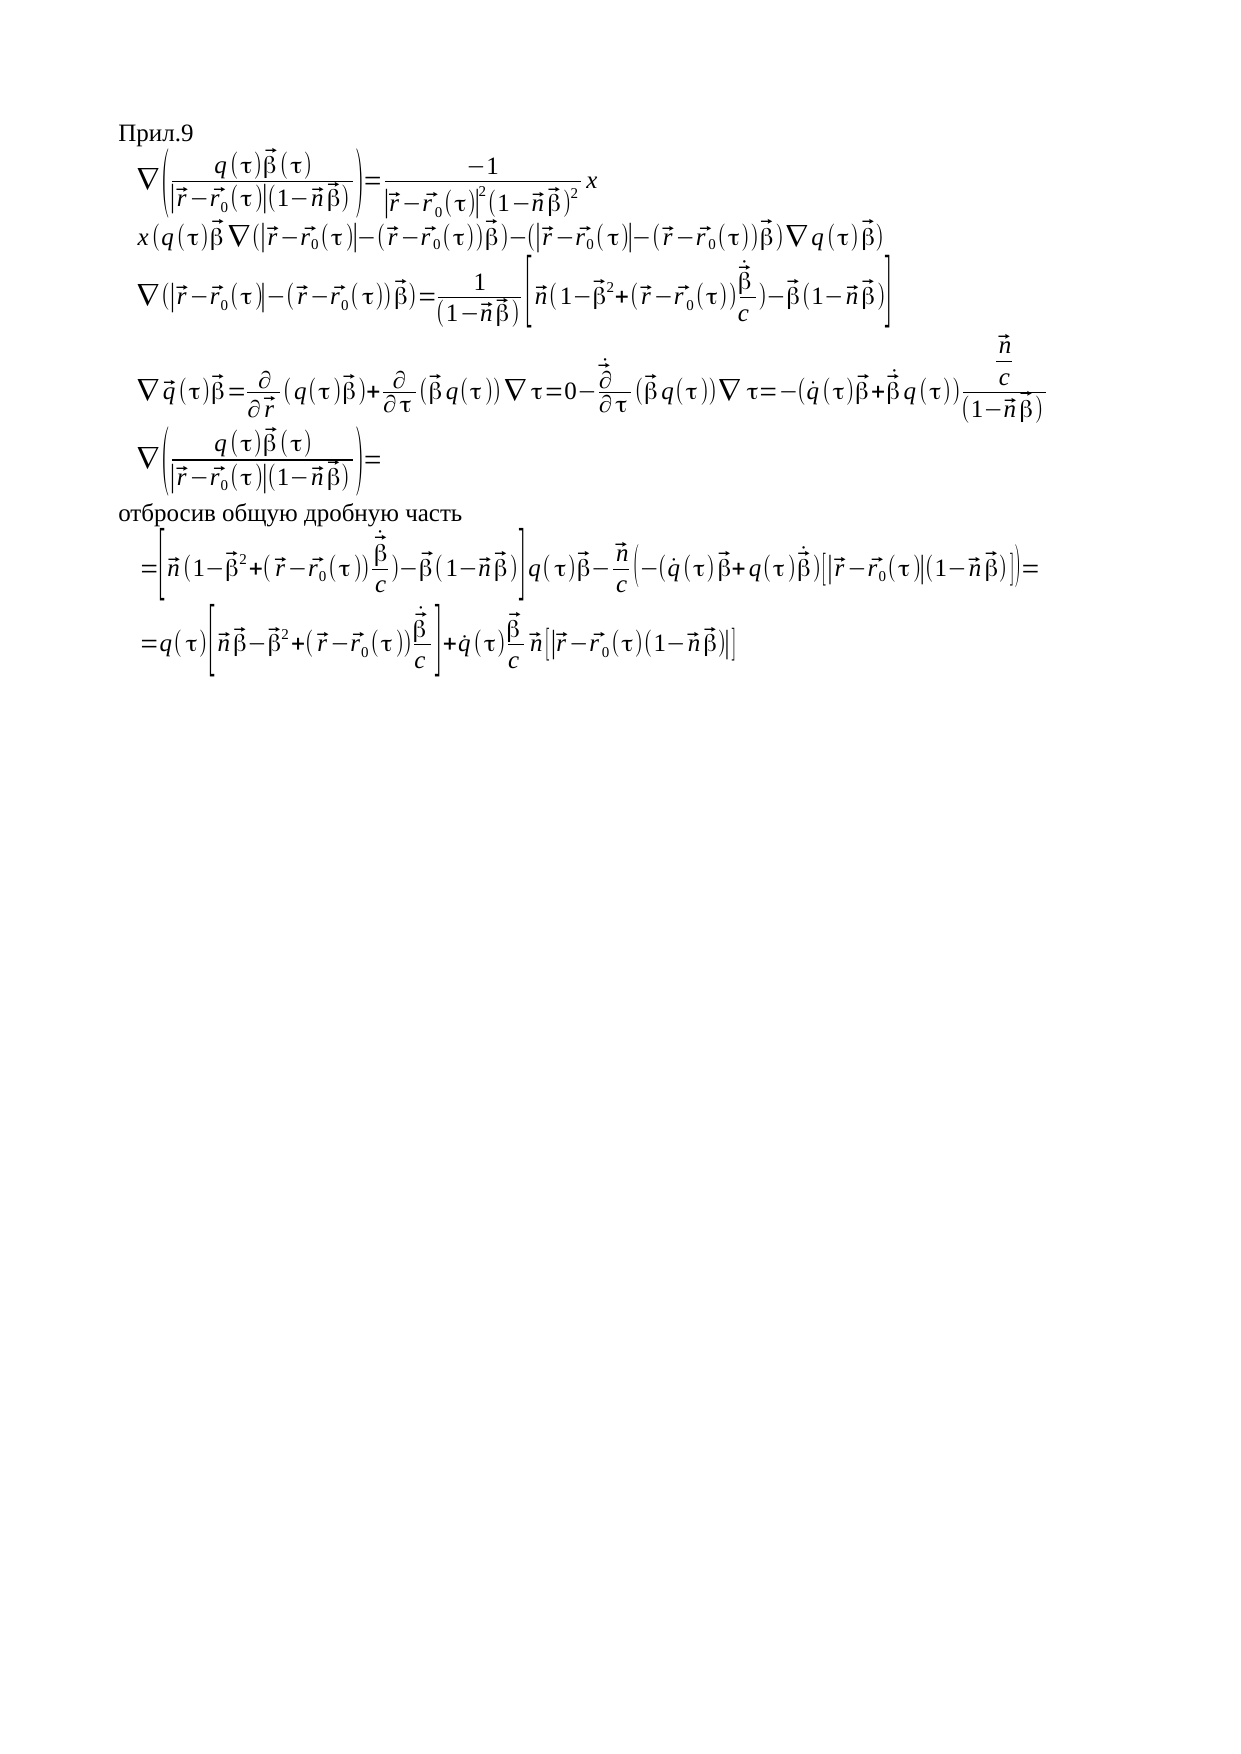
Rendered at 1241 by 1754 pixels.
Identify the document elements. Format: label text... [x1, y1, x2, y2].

text Прил.9 [118, 118, 1122, 147]
text отбросив общую дробную часть [118, 498, 1122, 527]
